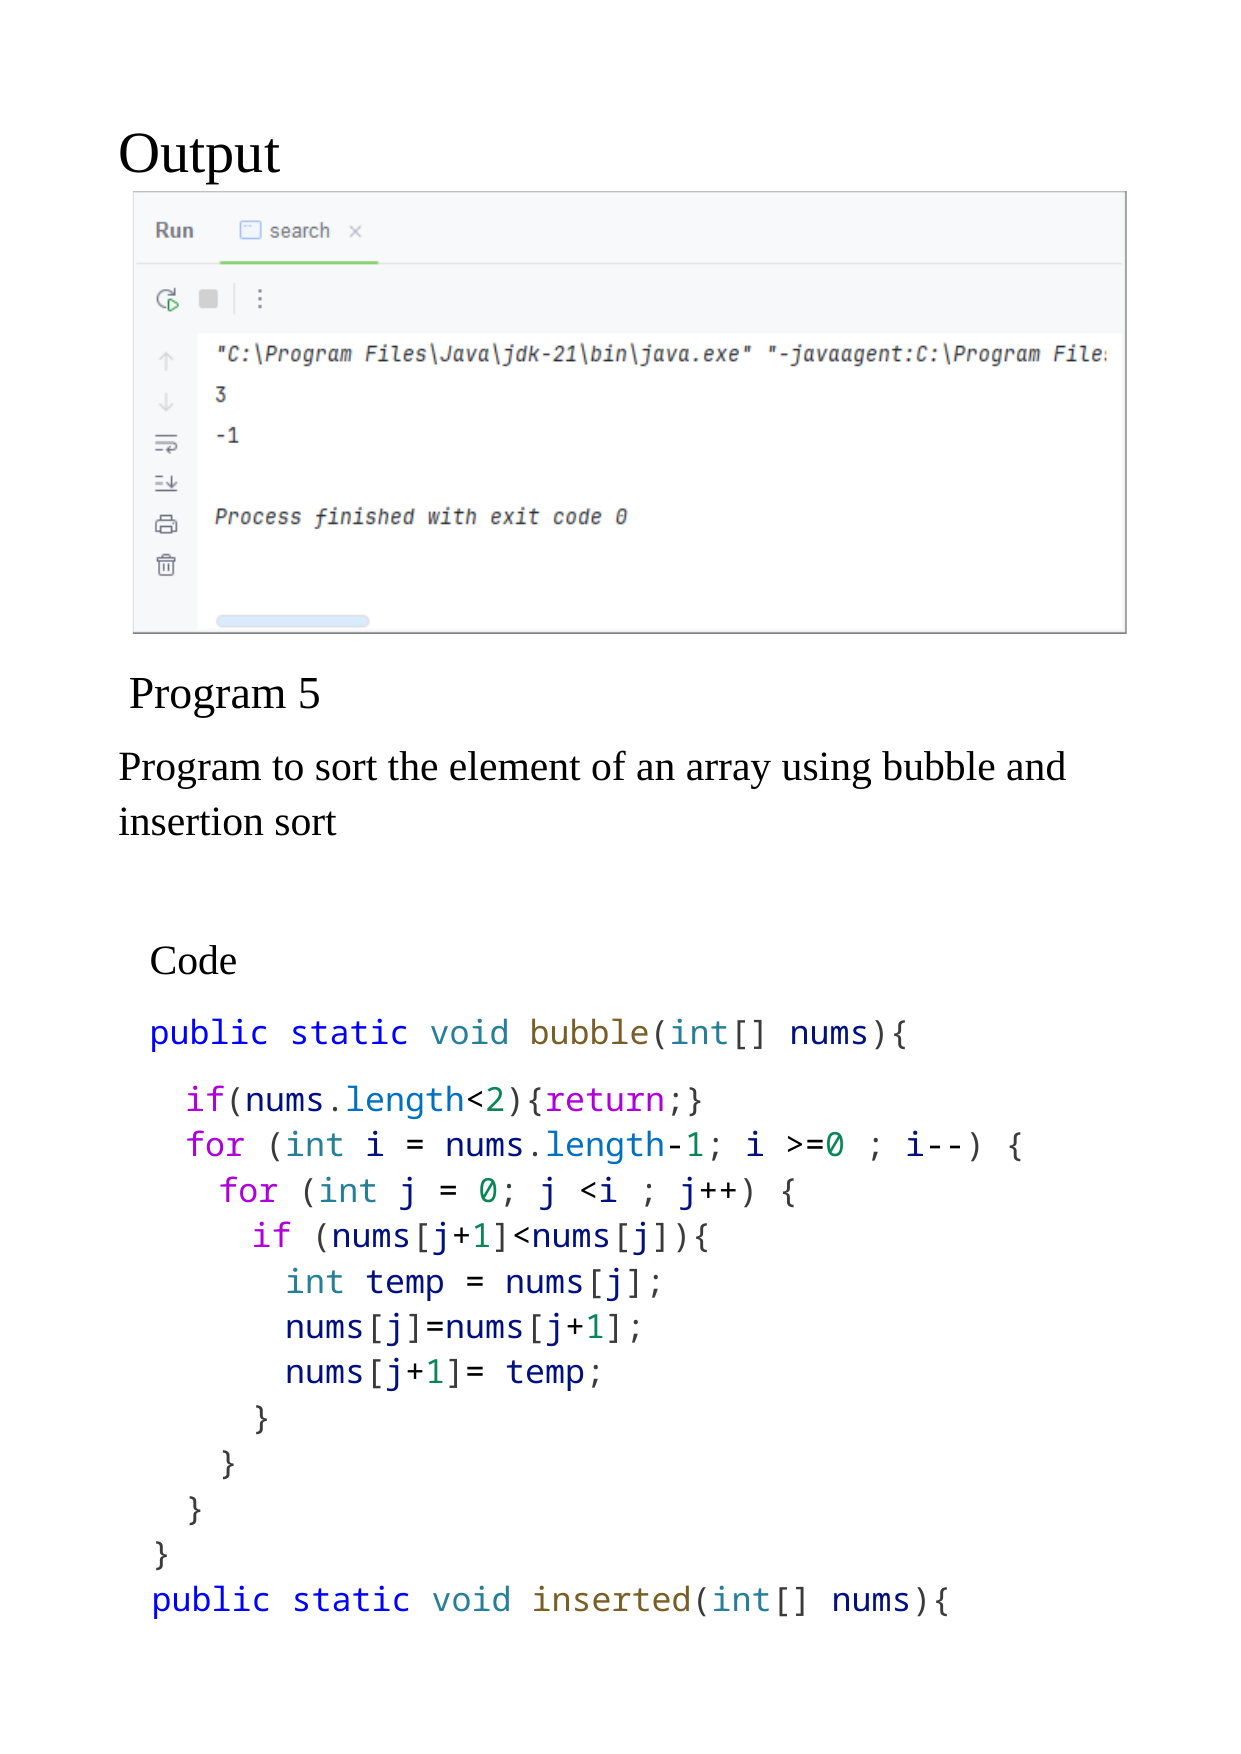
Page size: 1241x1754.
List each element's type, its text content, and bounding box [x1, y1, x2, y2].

text for (int j = 0; j <i ; j++) { [118, 1167, 1157, 1212]
text Program 5 [118, 210, 1157, 718]
picture [132, 191, 1127, 634]
text public static void inserted(int[] nums){ [118, 1575, 1157, 1621]
text nums[j]=nums[j+1]; [118, 1303, 1157, 1348]
text } [118, 1439, 1157, 1484]
text Output [118, 118, 1157, 185]
text for (int i = nums.length-1; i >=0 ; i--) { [118, 1121, 1157, 1167]
text } [118, 1394, 1157, 1439]
text int temp = nums[j]; [118, 1257, 1157, 1303]
text } [118, 1484, 1157, 1530]
text } [118, 1530, 1157, 1575]
text Code [118, 935, 1157, 983]
text nums[j+1]= temp; [118, 1348, 1157, 1394]
text public static void bubble(int[] nums){ [118, 1005, 1157, 1054]
text Program to sort the element of an array using bubble and insertion sort [118, 741, 1157, 844]
text if(nums.length<2){return;} [118, 1076, 1157, 1121]
text if (nums[j+1]<nums[j]){ [118, 1212, 1157, 1257]
